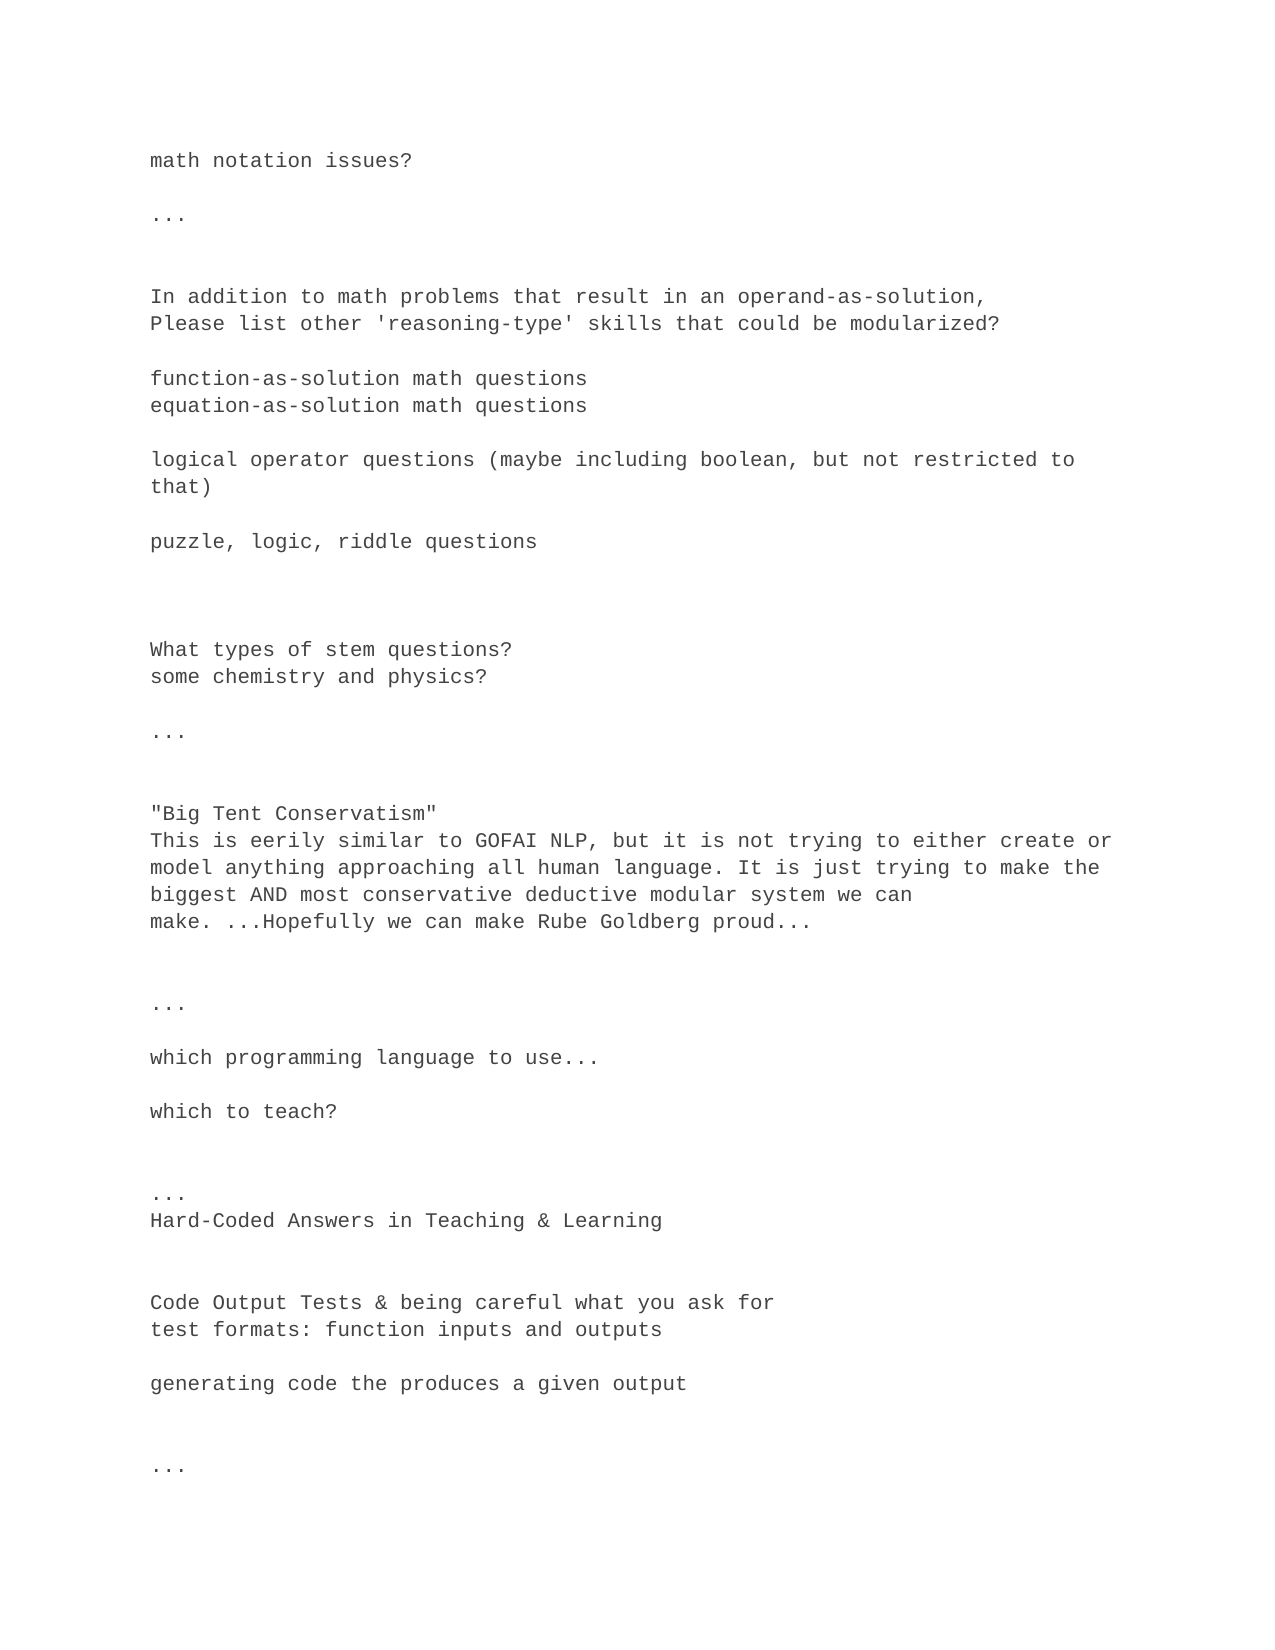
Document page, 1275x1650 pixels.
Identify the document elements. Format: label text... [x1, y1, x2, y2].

text In addition to math problems that result in an operand-as-solution, [150, 286, 1125, 309]
text ... [150, 204, 1125, 228]
text Hard-Coded Answers in Teaching & Learning [150, 1210, 1125, 1234]
text function-as-solution math questions [150, 367, 1125, 391]
text logical operator questions (maybe including boolean, but not restricted to that) [150, 449, 1125, 500]
text test formats: function inputs and outputs [150, 1319, 1125, 1343]
text Code Output Tests & being careful what you ask for [150, 1292, 1125, 1316]
text which to teach? [150, 1102, 1125, 1125]
text ... [150, 993, 1125, 1016]
text math notation issues? [150, 150, 1125, 174]
text which programming language to use... [150, 1047, 1125, 1071]
text ... [150, 1455, 1125, 1479]
text ... [150, 1183, 1125, 1207]
text generating code the produces a given output [150, 1373, 1125, 1397]
text some chemistry and physics? [150, 667, 1125, 690]
text equation-as-solution math questions [150, 395, 1125, 418]
text "Big Tent Conservatism" [150, 802, 1125, 826]
text Please list other 'reasoning-type' skills that could be modularized? [150, 313, 1125, 337]
text puzzle, logic, riddle questions [150, 531, 1125, 554]
text ... [150, 721, 1125, 744]
text This is eerily similar to GOFAI NLP, but it is not trying to either create or model anything approaching all human language. It is just trying to make the biggest AND most conservative deductive modular system we can make. ...Hopefully we can make Rube Goldberg proud... [150, 830, 1125, 935]
text What types of stem questions? [150, 639, 1125, 663]
